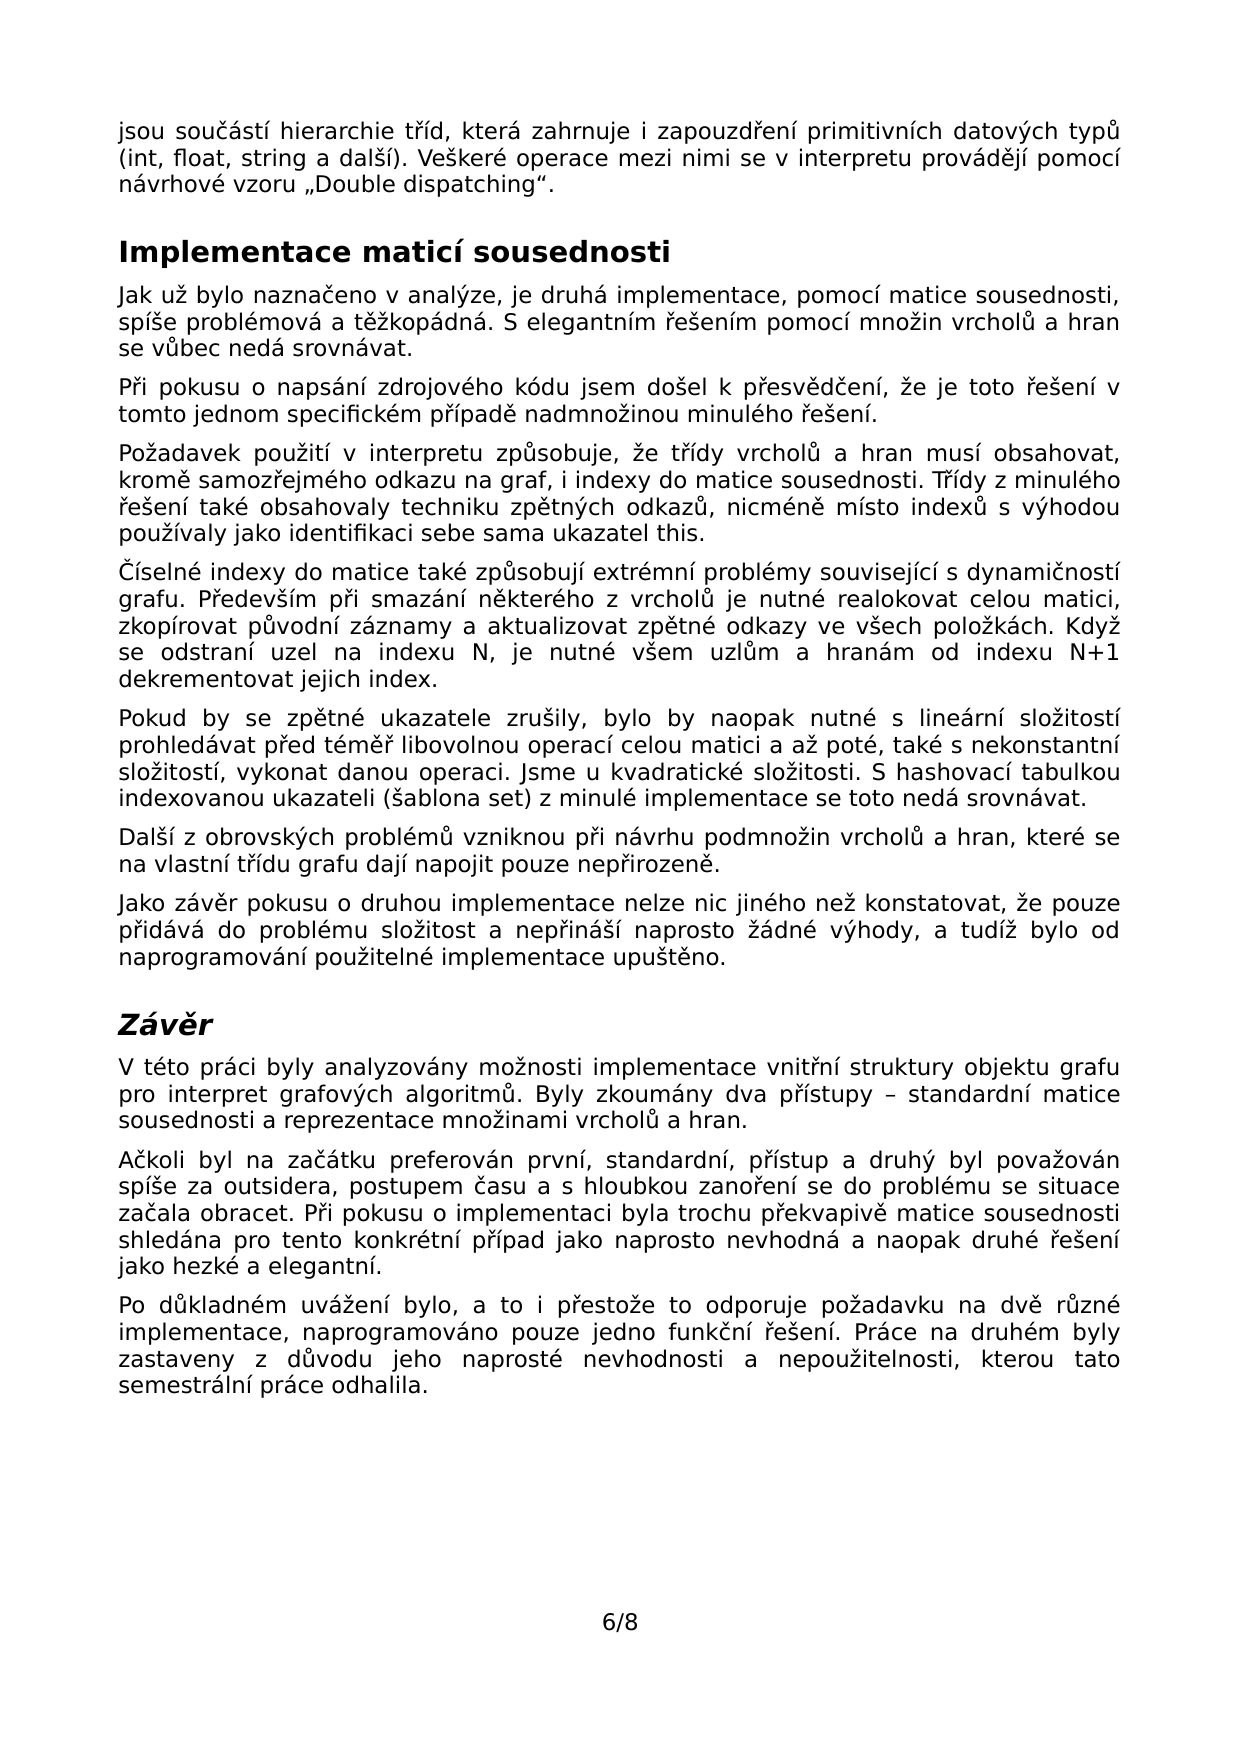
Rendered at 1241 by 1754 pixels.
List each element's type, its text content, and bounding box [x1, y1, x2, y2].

text Požadavek použití v interpretu způsobuje, že třídy vrcholů a hran musí obsahovat, kromě samozřejmého odkazu na graf, i indexy do matice sousednosti. Třídy z minulého řešení také obsahovaly techniku zpětných odkazů, nicméně místo indexů s výhodou používaly jako identifikaci sebe sama ukazatel this. [118, 440, 1122, 547]
text Číselné indexy do matice také způsobují extrémní problémy související s dynamičností grafu. Především při smazání některého z vrcholů je nutné realokovat celou matici, zkopírovat původní záznamy a aktualizovat zpětné odkazy ve všech položkách. Když se odstraní uzel na indexu N, je nutné všem uzlům a hranám od indexu N+1 dekrementovat jejich index. [118, 559, 1122, 693]
text Po důkladném uvážení bylo, a to i přestože to odporuje požadavku na dvě různé implementace, naprogramováno pouze jedno funkční řešení. Práce na druhém byly zastaveny z důvodu jeho naprosté nevhodnosti a nepoužitelnosti, kterou tato semestrální práce odhalila. [118, 1293, 1122, 1399]
text Další z obrovských problémů vzniknou při návrhu podmnožin vrcholů a hran, které se na vlastní třídu grafu dají napojit pouze nepřirozeně. [118, 824, 1122, 878]
text Při pokusu o napsání zdrojového kódu jsem došel k přesvědčení, že je toto řešení v tomto jednom specifickém případě nadmnožinou minulého řešení. [118, 374, 1122, 428]
text jsou součástí hierarchie tříd, která zahrnuje i zapouzdření primitivních datových typů (int, float, string a další). Veškeré operace mezi nimi se v interpretu provádějí pomocí návrhové vzoru „Double dispatching“. [118, 118, 1122, 198]
text V této práci byly analyzovány možnosti implementace vnitřní struktury objektu grafu pro interpret grafových algoritmů. Byly zkoumány dva přístupy – standardní matice sousednosti a reprezentace množinami vrcholů a hran. [118, 1054, 1122, 1134]
text Pokud by se zpětné ukazatele zrušily, bylo by naopak nutné s lineární složitostí prohledávat před téměř libovolnou operací celou matici a až poté, také s nekonstantní složitostí, vykonat danou operaci. Jsme u kvadratické složitosti. S hashovací tabulkou indexovanou ukazateli (šablona set) z minulé implementace se toto nedá srovnávat. [118, 705, 1122, 812]
subtitle Implementace maticí sousednosti [118, 236, 1122, 269]
subtitle Závěr [118, 1008, 1122, 1042]
text Jak už bylo naznačeno v analýze, je druhá implementace, pomocí matice sousednosti, spíše problémová a těžkopádná. S elegantním řešením pomocí množin vrcholů a hran se vůbec nedá srovnávat. [118, 282, 1122, 362]
text Ačkoli byl na začátku preferován první, standardní, přístup a druhý byl považován spíše za outsidera, postupem času a s hloubkou zanoření se do problému se situace začala obracet. Při pokusu o implementaci byla trochu překvapivě matice sousednosti shledána pro tento konkrétní případ jako naprosto nevhodná a naopak druhé řešení jako hezké a elegantní. [118, 1147, 1122, 1280]
text Jako závěr pokusu o druhou implementace nelze nic jiného než konstatovat, že pouze přidává do problému složitost a nepřináší naprosto žádné výhody, a tudíž bylo od naprogramování použitelné implementace upuštěno. [118, 890, 1122, 970]
